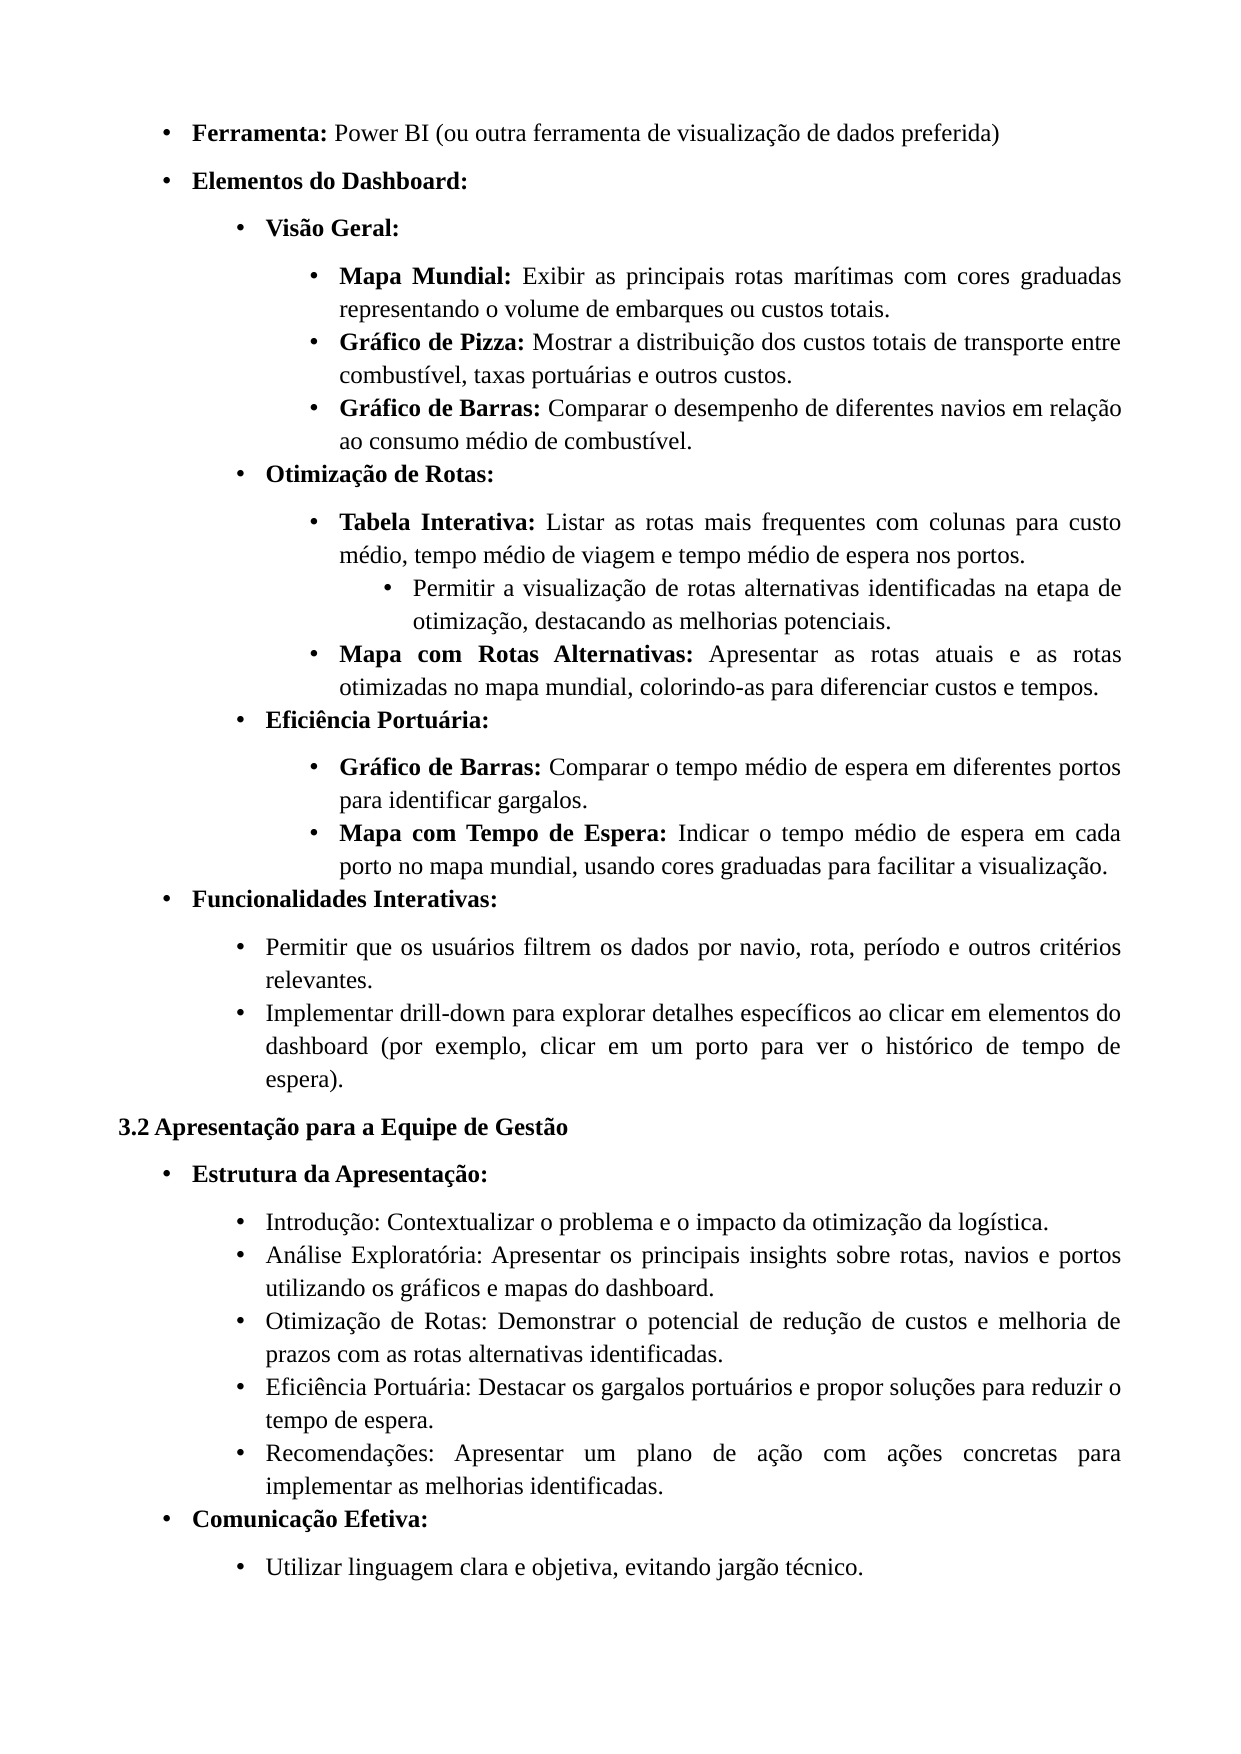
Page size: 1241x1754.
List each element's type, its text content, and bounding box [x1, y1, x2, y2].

list Visão Geral: [236, 213, 1122, 242]
list Gráfico de Barras: Comparar o tempo médio de espera em diferentes portos para identificar gargalos. [309, 752, 1122, 814]
list Otimização de Rotas: Demonstrar o potencial de redução de custos e melhoria de prazos com as rotas alternativas identificadas. [236, 1306, 1122, 1368]
list Eficiência Portuária: Destacar os gargalos portuários e propor soluções para reduzir o tempo de espera. [236, 1372, 1122, 1434]
list Recomendações: Apresentar um plano de ação com ações concretas para implementar as melhorias identificadas. [236, 1438, 1122, 1500]
list Tabela Interativa: Listar as rotas mais frequentes com colunas para custo médio, tempo médio de viagem e tempo médio de espera nos portos. [309, 507, 1122, 568]
list Mapa Mundial: Exibir as principais rotas marítimas com cores graduadas representando o volume de embarques ou custos totais. [309, 261, 1122, 323]
list Funcionalidades Interativas: [162, 884, 1122, 913]
list Implementar drill-down para explorar detalhes específicos ao clicar em elementos do dashboard (por exemplo, clicar em um porto para ver o histórico de tempo de espera). [236, 998, 1122, 1093]
list Gráfico de Pizza: Mostrar a distribuição dos custos totais de transporte entre combustível, taxas portuárias e outros custos. [309, 327, 1122, 389]
list Mapa com Tempo de Espera: Indicar o tempo médio de espera em cada porto no mapa mundial, usando cores graduadas para facilitar a visualização. [309, 818, 1122, 880]
list Introdução: Contextualizar o problema e o impacto da otimização da logística. [236, 1207, 1122, 1236]
list Eficiência Portuária: [236, 705, 1122, 733]
text 3.2 Apresentação para a Equipe de Gestão [118, 1112, 1122, 1141]
list Ferramenta: Power BI (ou outra ferramenta de visualização de dados preferida) [162, 118, 1122, 147]
list Permitir que os usuários filtrem os dados por navio, rota, período e outros critérios relevantes. [236, 932, 1122, 994]
list Estrutura da Apresentação: [162, 1159, 1122, 1188]
list Análise Exploratória: Apresentar os principais insights sobre rotas, navios e portos utilizando os gráficos e mapas do dashboard. [236, 1240, 1122, 1302]
list Comunicação Efetiva: [162, 1504, 1122, 1533]
list Permitir a visualização de rotas alternativas identificadas na etapa de otimização, destacando as melhorias potenciais. [383, 573, 1122, 634]
list Otimização de Rotas: [236, 459, 1122, 488]
list Elementos do Dashboard: [162, 166, 1122, 194]
list Mapa com Rotas Alternativas: Apresentar as rotas atuais e as rotas otimizadas no mapa mundial, colorindo-as para diferenciar custos e tempos. [309, 639, 1122, 701]
list Utilizar linguagem clara e objetiva, evitando jargão técnico. [236, 1552, 1122, 1581]
list Gráfico de Barras: Comparar o desempenho de diferentes navios em relação ao consumo médio de combustível. [309, 393, 1122, 455]
